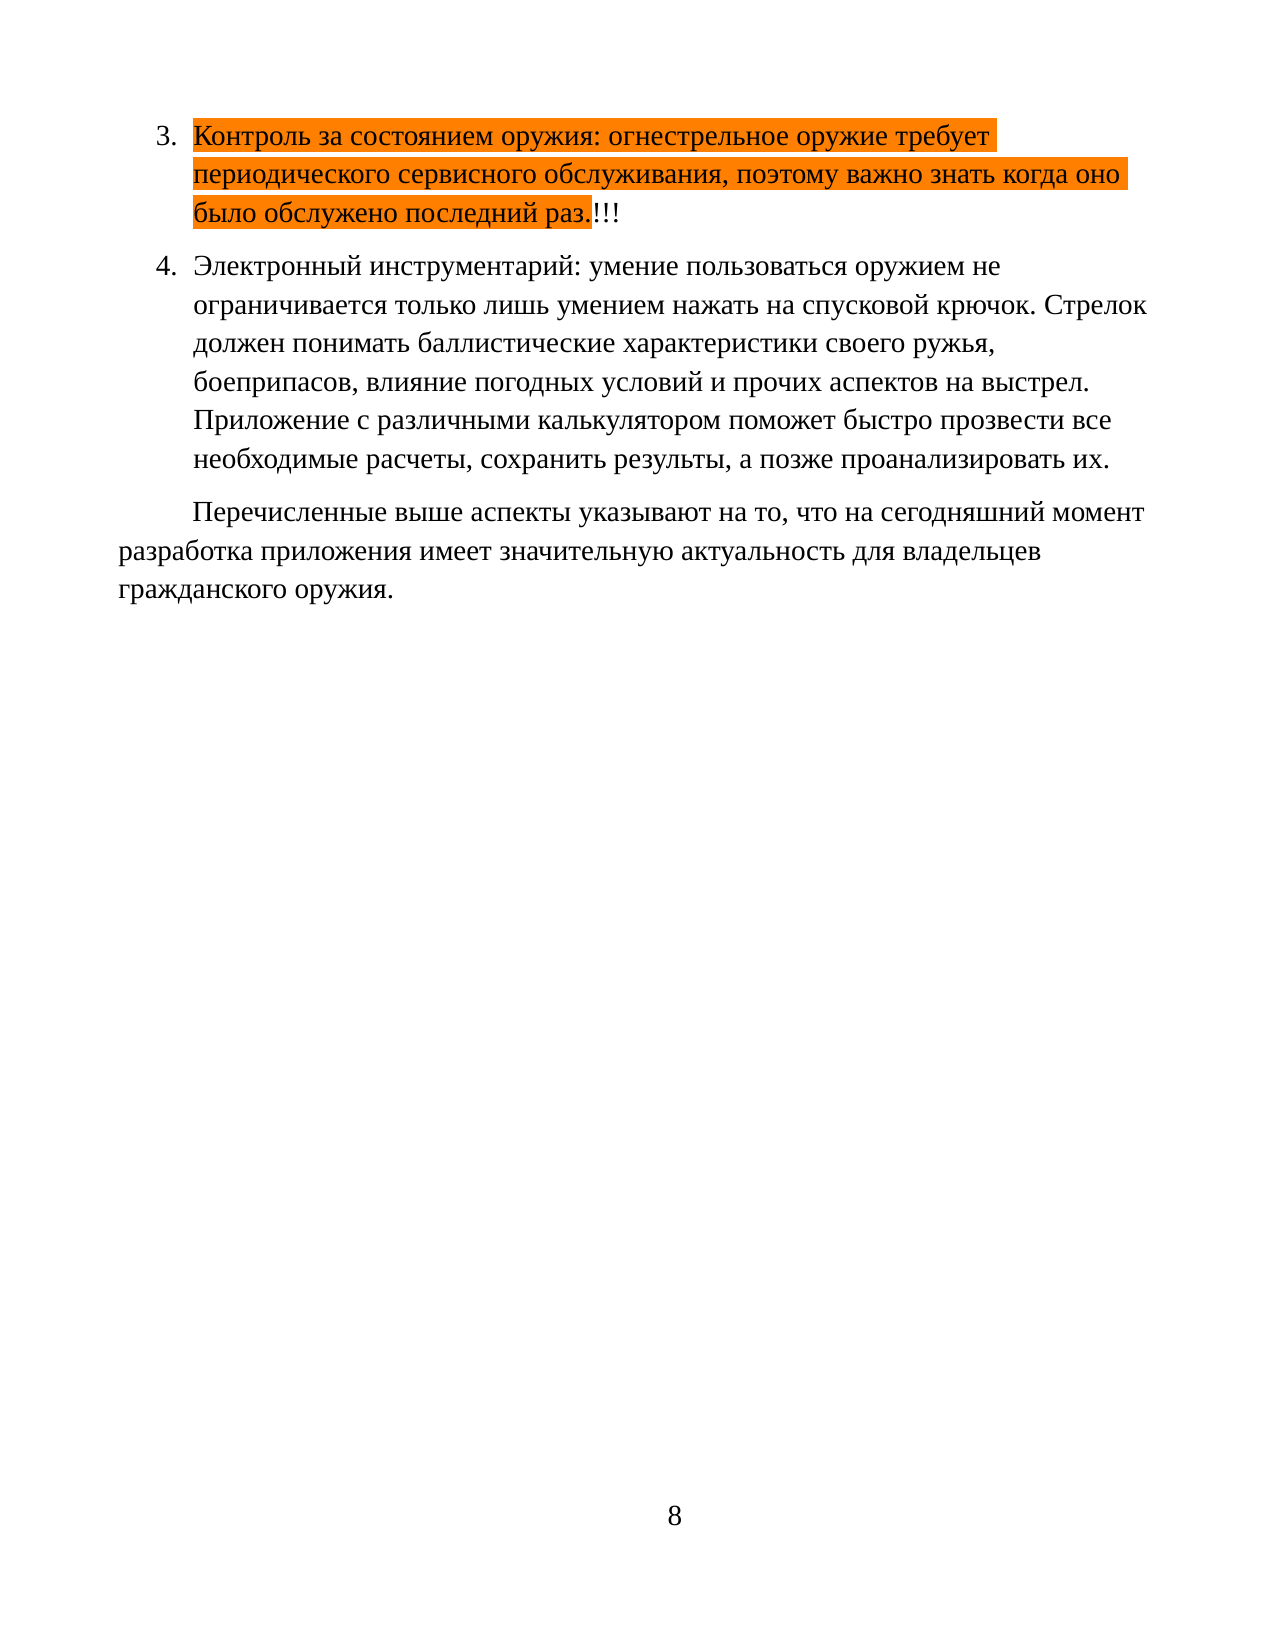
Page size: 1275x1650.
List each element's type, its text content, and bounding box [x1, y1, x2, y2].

list Электронный инструментарий: умение пользоваться оружием не ограничивается только лишь умением нажать на спусковой крючок. Стрелок должен понимать баллистические характеристики своего ружья, боеприпасов, влияние погодных условий и прочих аспектов на выстрел. Приложение с различными калькулятором поможет быстро прозвести все необходимые расчеты, сохранить результы, а позже проанализировать их. [156, 248, 1157, 474]
text Перечисленные выше аспекты указывают на то, что на сегодняшний момент разработка приложения имеет значительную актуальность для владельцев гражданского оружия. [118, 494, 1157, 605]
list Контроль за состоянием оружия: огнестрельное оружие требует периодического сервисного обслуживания, поэтому важно знать когда оно было обслужено последний раз.!!! [156, 118, 1157, 229]
